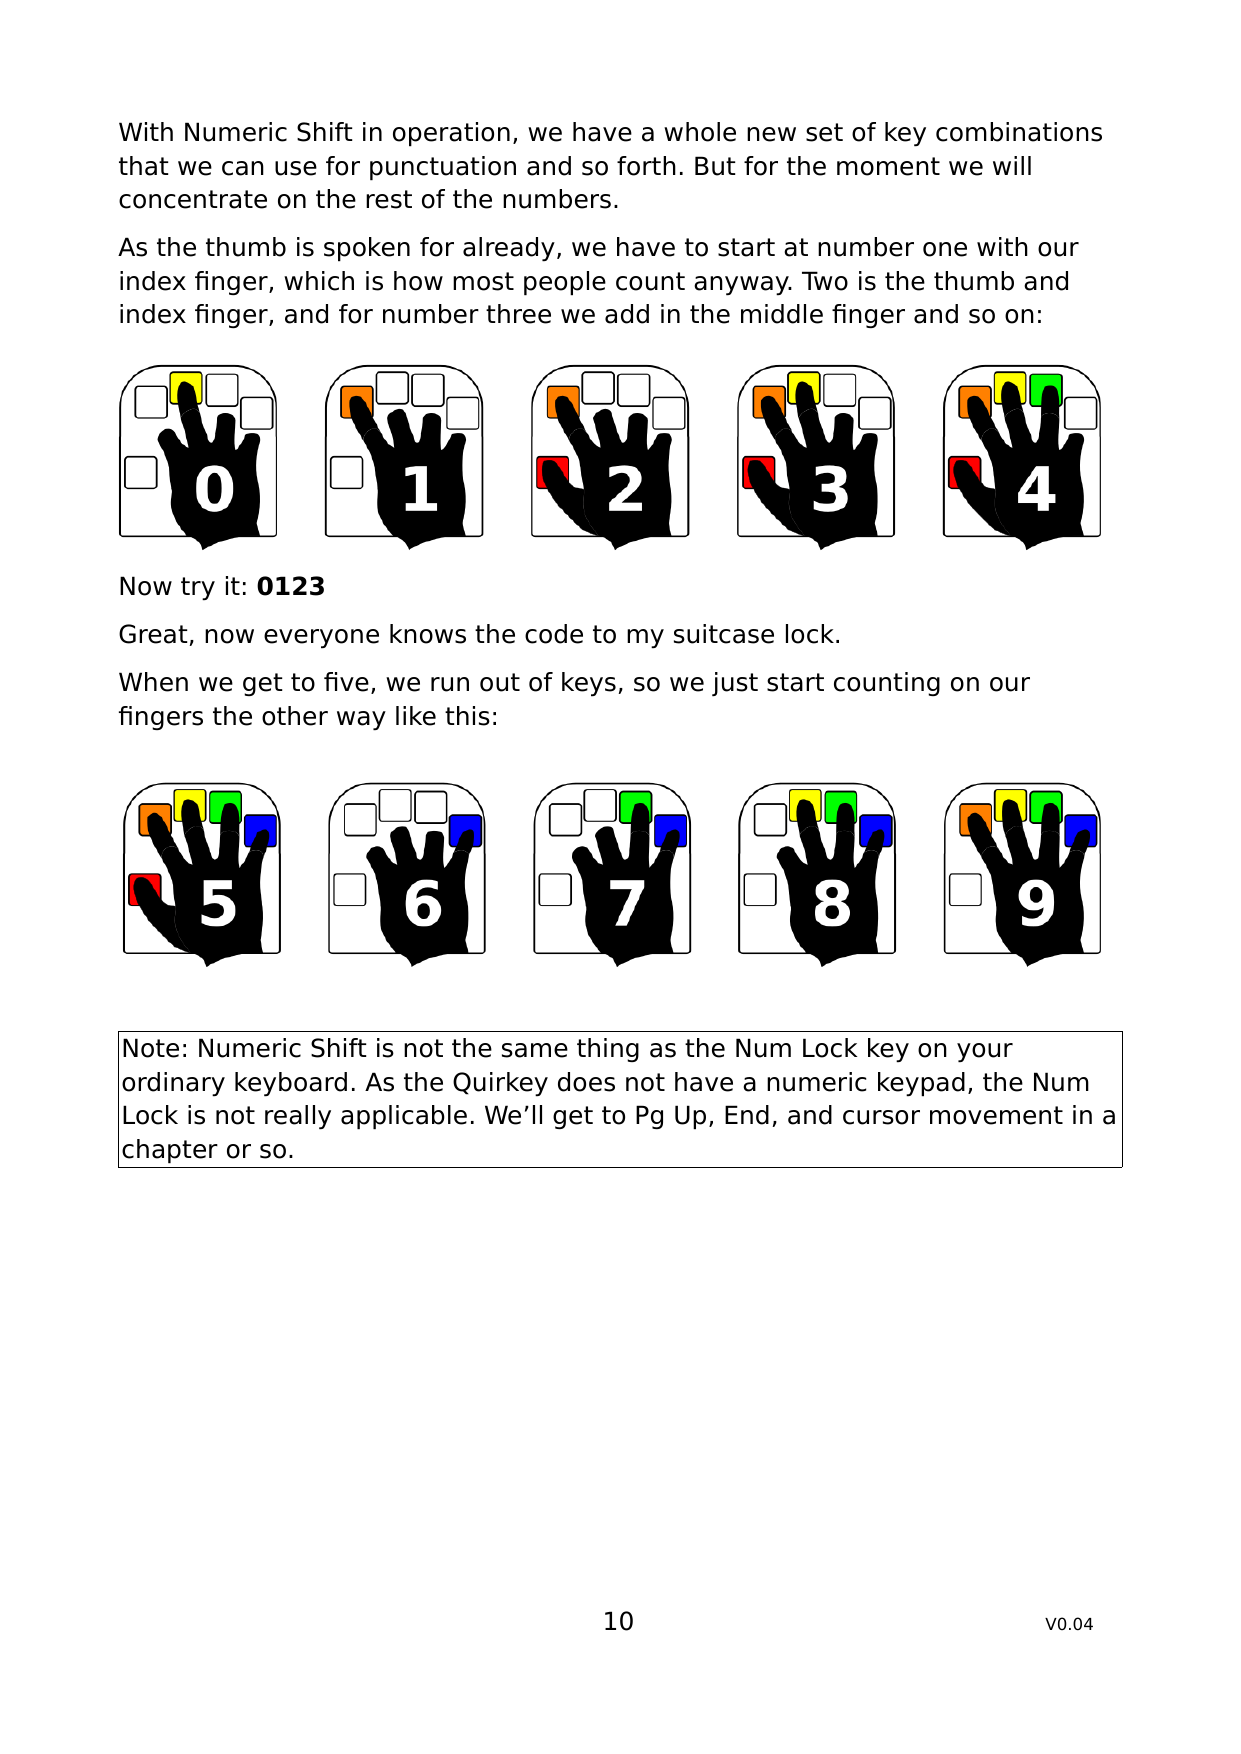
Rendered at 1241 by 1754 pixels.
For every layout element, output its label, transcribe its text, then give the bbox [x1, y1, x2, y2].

picture [106, 348, 1111, 568]
picture [111, 753, 1116, 979]
text Now try it: 0123 [118, 348, 1122, 601]
text As the thumb is spoken for already, we have to start at number one with our index finger, which is how most people count anyway. Two is the thumb and index finger, and for number three we add in the middle finger and so on: [118, 233, 1122, 329]
text Great, now everyone knows the code to my suitcase lock. [118, 620, 1122, 649]
text Note: Numeric Shift is not the same thing as the Num Lock key on your ordinary keyboard. As the Quirkey does not have a numeric keypad, the Num Lock is not really applicable. We’ll get to Pg Up, End, and cursor movement in a chapter or so. [119, 1032, 1122, 1167]
text With Numeric Shift in operation, we have a whole new set of key combinations that we can use for punctuation and so forth. But for the moment we will concentrate on the rest of the numbers. [118, 118, 1122, 214]
text When we get to five, we run out of keys, so we just start counting on our fingers the other way like this: [118, 668, 1122, 731]
